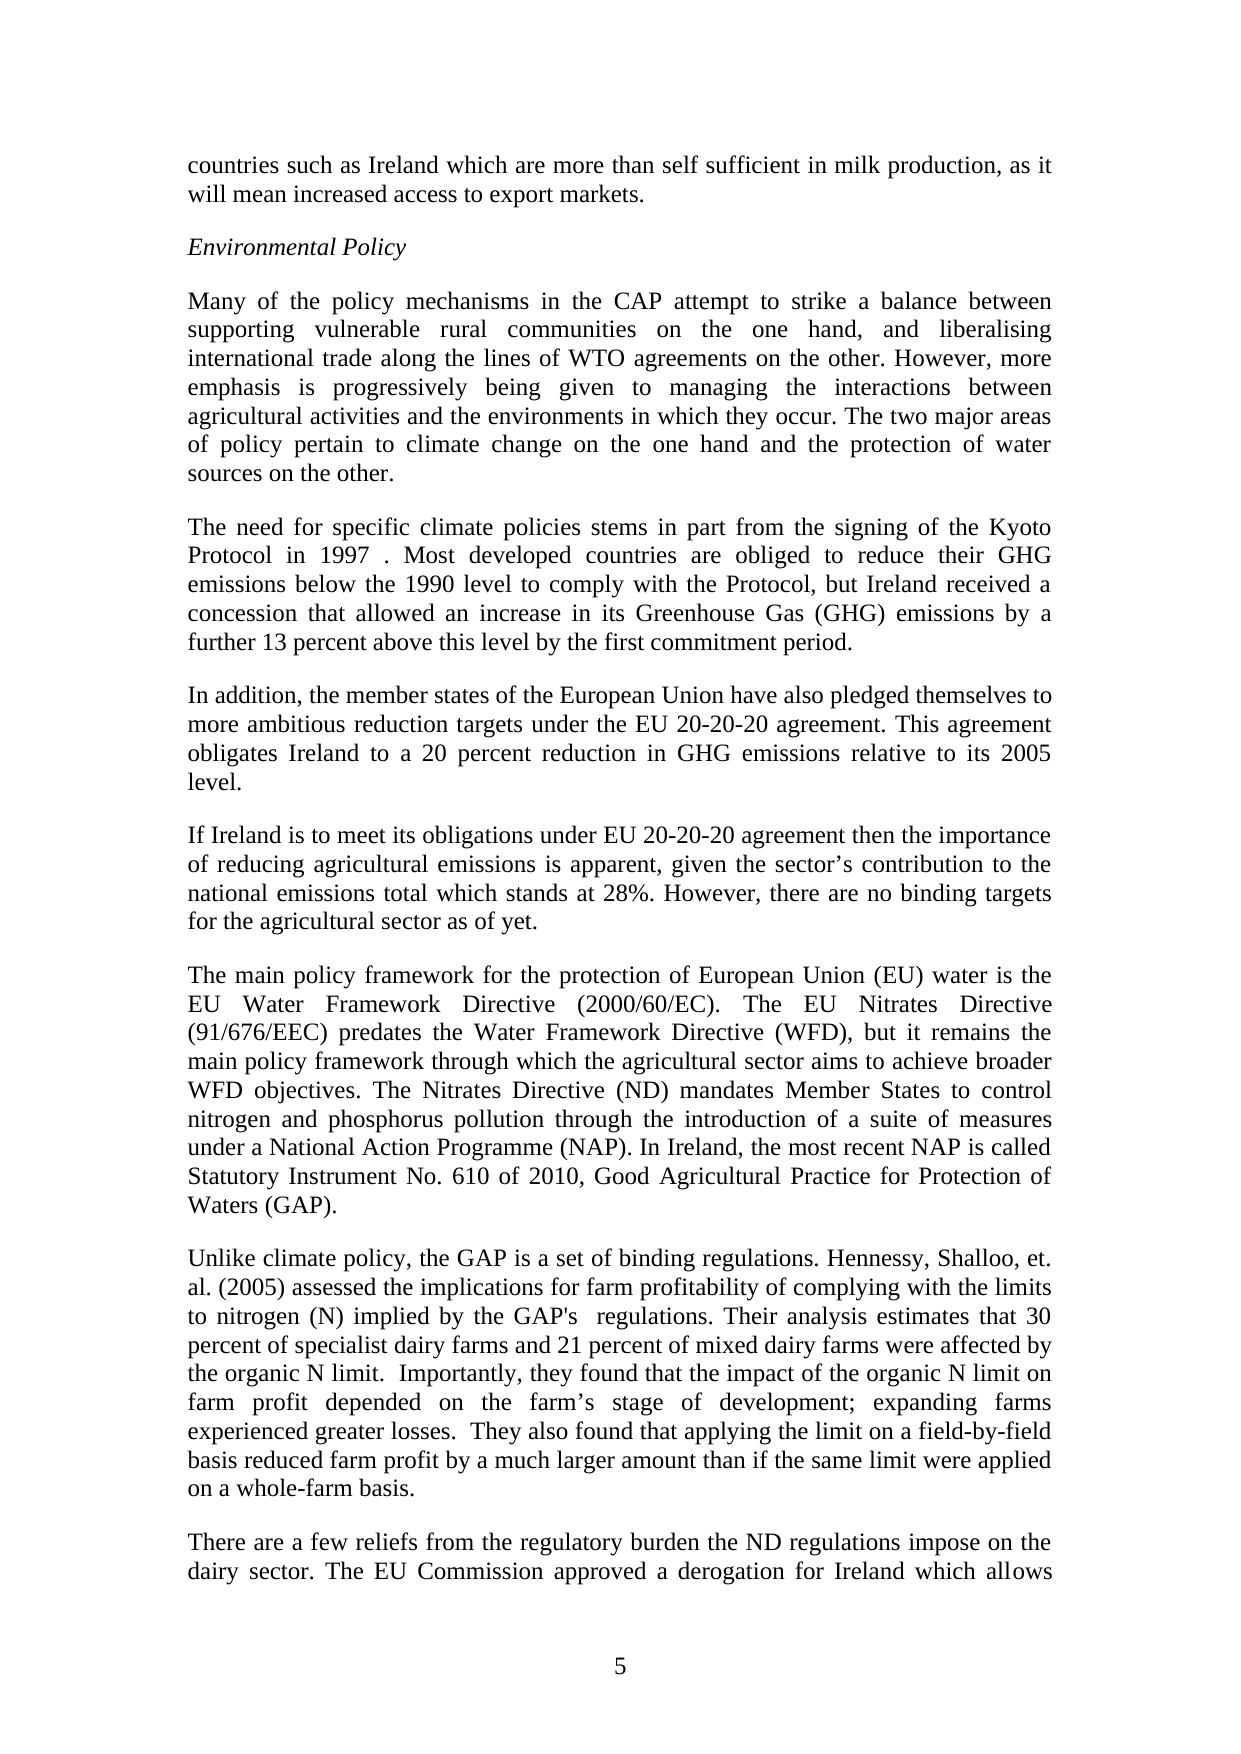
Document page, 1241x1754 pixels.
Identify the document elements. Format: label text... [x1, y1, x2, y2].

subtitle Environmental Policy [187, 232, 1053, 261]
text Unlike climate policy, the GAP is a set of binding regulations. Hennessy, Shalloo, et. al. (2005) assessed the implications for farm profitability of complying with the limits to nitrogen (N) implied by the GAP's regulations. Their analysis estimates that 30 percent of specialist dairy farms and 21 percent of mixed dairy farms were affected by the organic N limit. Importantly, they found that the impact of the organic N limit on farm profit depended on the farm’s stage of development; expanding farms experienced greater losses. They also found that applying the limit on a field-by-field basis reduced farm profit by a much larger amount than if the same limit were applied on a whole-farm basis. [187, 1243, 1053, 1502]
text countries such as Ireland which are more than self sufficient in milk production, as it will mean increased access to export markets. [187, 150, 1053, 207]
text In addition, the member states of the European Union have also pledged themselves to more ambitious reduction targets under the EU 20-20-20 agreement. This agreement obligates Ireland to a 20 percent reduction in GHG emissions relative to its 2005 level. [187, 680, 1053, 795]
text If Ireland is to meet its obligations under EU 20-20-20 agreement then the importance of reducing agricultural emissions is apparent, given the sector’s contribution to the national emissions total which stands at 28%. However, there are no binding targets for the agricultural sector as of yet. [187, 820, 1053, 935]
text The main policy framework for the protection of European Union (EU) water is the EU Water Framework Directive (2000/60/EC). The EU Nitrates Directive (91/676/EEC) predates the Water Framework Directive (WFD), but it remains the main policy framework through which the agricultural sector aims to achieve broader WFD objectives. The Nitrates Directive (ND) mandates Member States to control nitrogen and phosphorus pollution through the introduction of a suite of measures under a National Action Programme (NAP). In Ireland, the most recent NAP is called Statutory Instrument No. 610 of 2010, Good Agricultural Practice for Protection of Waters (GAP). [187, 960, 1053, 1219]
text The need for specific climate policies stems in part from the signing of the Kyoto Protocol in 1997 . Most developed countries are obliged to reduce their GHG emissions below the 1990 level to comply with the Protocol, but Ireland received a concession that allowed an increase in its Greenhouse Gas (GHG) emissions by a further 13 percent above this level by the first commitment period. [187, 512, 1053, 656]
text Many of the policy mechanisms in the CAP attempt to strike a balance between supporting vulnerable rural communities on the one hand, and liberalising international trade along the lines of WTO agreements on the other. However, more emphasis is progressively being given to managing the interactions between agricultural activities and the environments in which they occur. The two major areas of policy pertain to climate change on the one hand and the protection of water sources on the other. [187, 286, 1053, 487]
text There are a few reliefs from the regulatory burden the ND regulations impose on the dairy sector. The EU Commission approved a derogation for Ireland which all­ows [187, 1527, 1053, 1584]
